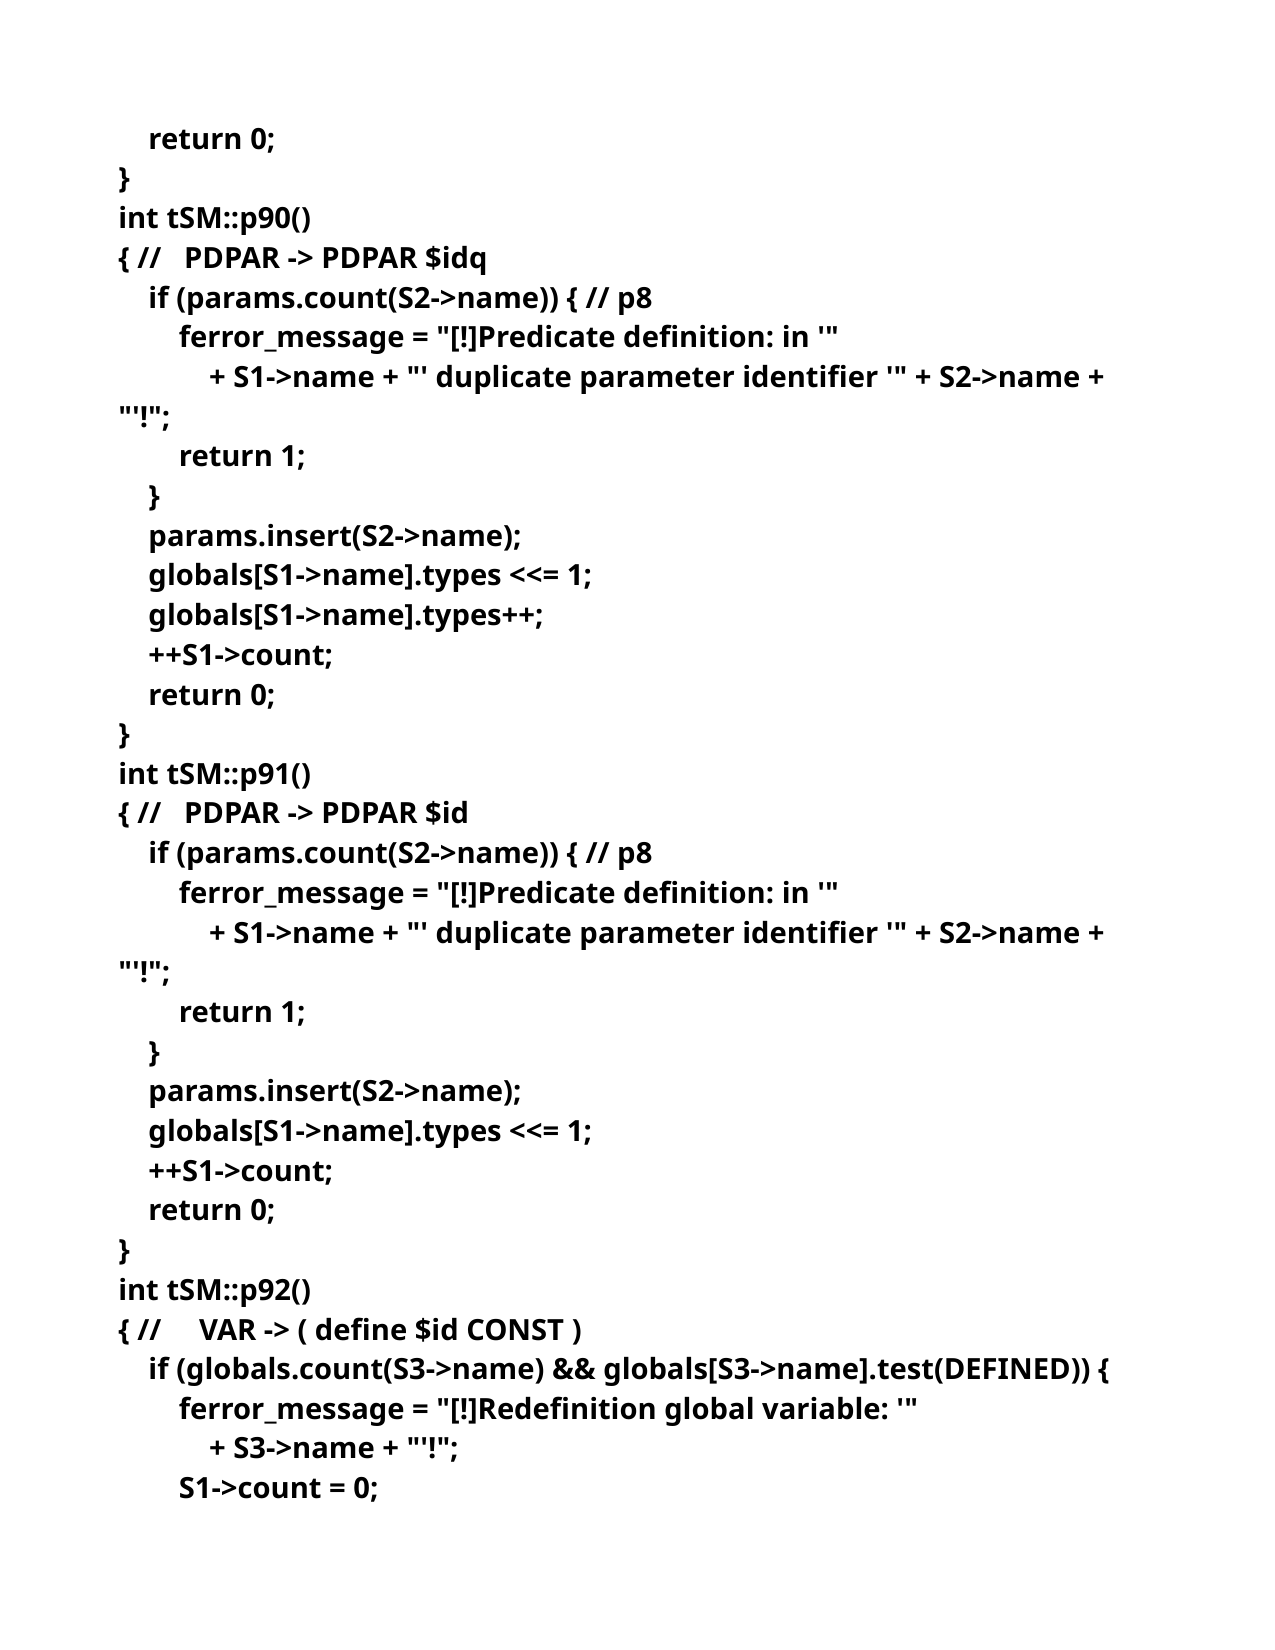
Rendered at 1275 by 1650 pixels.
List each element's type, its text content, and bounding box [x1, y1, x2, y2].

text } [118, 713, 1157, 753]
text } [118, 1031, 1157, 1071]
text if (params.count(S2->name)) { // p8 [118, 277, 1157, 317]
text globals[S1->name].types <<= 1; [118, 555, 1157, 594]
text S1->count = 0; [118, 1467, 1157, 1507]
text + S1->name + "' duplicate parameter identifier '" + S2->name + "'!"; [118, 912, 1157, 991]
text { // PDPAR -> PDPAR $id [118, 793, 1157, 832]
text return 1; [118, 991, 1157, 1031]
text { // PDPAR -> PDPAR $idq [118, 237, 1157, 277]
text int tSM::p91() [118, 753, 1157, 793]
text return 0; [118, 118, 1157, 158]
text + S1->name + "' duplicate parameter identifier '" + S2->name + "'!"; [118, 356, 1157, 436]
text } [118, 158, 1157, 197]
text int tSM::p92() [118, 1269, 1157, 1309]
text ferror_message = "[!]Redefinition global variable: '" [118, 1388, 1157, 1428]
text globals[S1->name].types++; [118, 594, 1157, 634]
text globals[S1->name].types <<= 1; [118, 1110, 1157, 1150]
text ++S1->count; [118, 634, 1157, 674]
text params.insert(S2->name); [118, 1071, 1157, 1110]
text return 0; [118, 1190, 1157, 1229]
text params.insert(S2->name); [118, 515, 1157, 555]
text return 1; [118, 436, 1157, 475]
text if (params.count(S2->name)) { // p8 [118, 832, 1157, 872]
text } [118, 475, 1157, 515]
text ferror_message = "[!]Predicate definition: in '" [118, 317, 1157, 356]
text { // VAR -> ( define $id CONST ) [118, 1309, 1157, 1348]
text if (globals.count(S3->name) && globals[S3->name].test(DEFINED)) { [118, 1348, 1157, 1388]
text return 0; [118, 674, 1157, 713]
text } [118, 1229, 1157, 1269]
text int tSM::p90() [118, 197, 1157, 237]
text ferror_message = "[!]Predicate definition: in '" [118, 872, 1157, 912]
text ++S1->count; [118, 1150, 1157, 1190]
text + S3->name + "'!"; [118, 1428, 1157, 1467]
